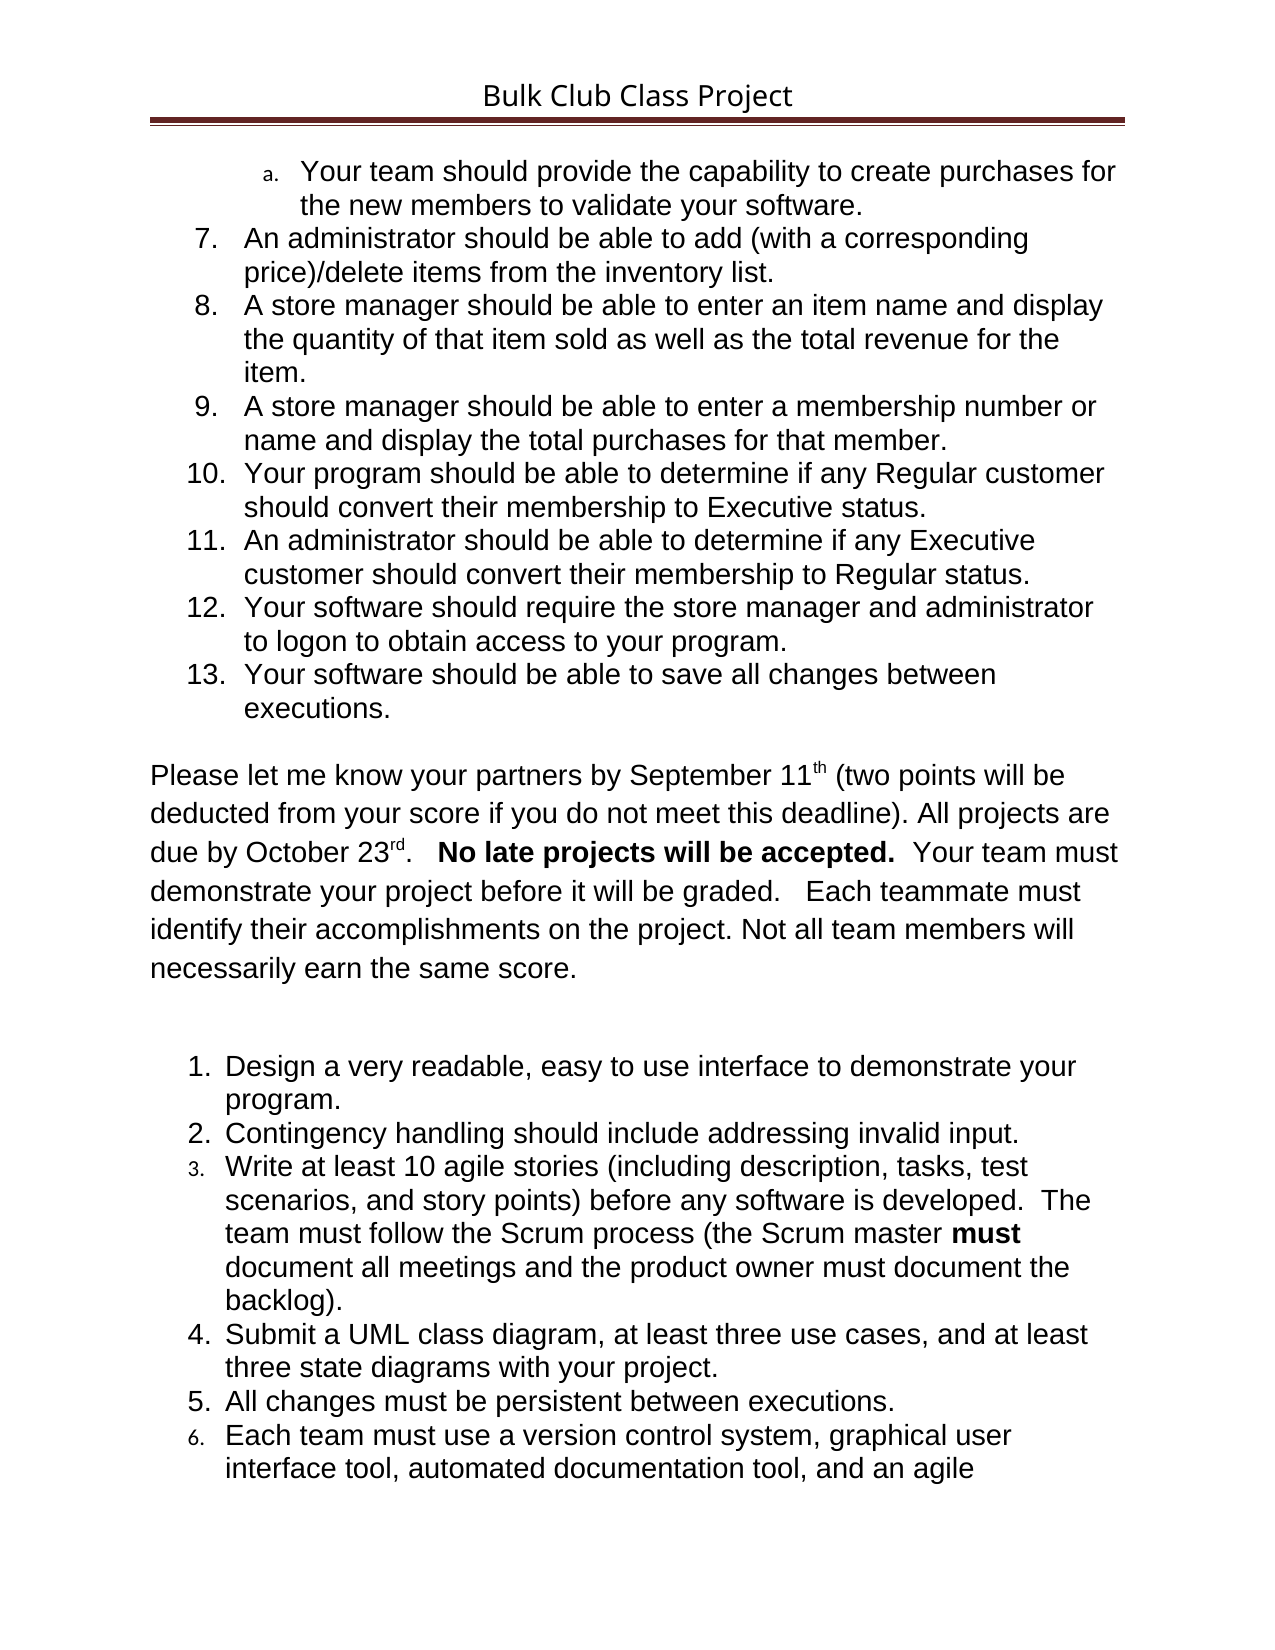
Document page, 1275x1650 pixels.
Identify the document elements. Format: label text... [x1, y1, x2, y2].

list An administrator should be able to determine if any Executive customer should convert their membership to Regular status. [206, 523, 1125, 590]
list Your software should be able to save all changes between executions. [206, 657, 1125, 724]
text Please let me know your partners by September 11th (two points will be deducted from your score if you do not meet this deadline). All projects are due by October 23rd. No late projects will be accepted. Your team must demonstrate your project before it will be graded. Each teammate must identify their accomplishments on the project. Not all team members will necessarily earn the same score. [150, 758, 1125, 984]
list An administrator should be able to add (with a corresponding price)/delete items from the inventory list. [206, 221, 1125, 288]
list Your team should provide the capability to create purchases for the new members to validate your software. [262, 154, 1125, 221]
list Your software should require the store manager and administrator to logon to obtain access to your program. [206, 590, 1125, 657]
list Design a very readable, easy to use interface to demonstrate your program. [187, 1048, 1125, 1116]
list A store manager should be able to enter an item name and display the quantity of that item sold as well as the total revenue for the item. [206, 288, 1125, 389]
list All changes must be persistent between executions. [187, 1384, 1125, 1417]
list Contingency handling should include addressing invalid input. [187, 1116, 1125, 1149]
list A store manager should be able to enter a membership number or name and display the total purchases for that member. [206, 389, 1125, 456]
list Your program should be able to determine if any Regular customer should convert their membership to Executive status. [206, 456, 1125, 523]
list Submit a UML class diagram, at least three use cases, and at least three state diagrams with your project. [187, 1317, 1125, 1384]
list Write at least 10 agile stories (including description, tasks, test scenarios, and story points) before any software is developed. The team must follow the Scrum process (the Scrum master must document all meetings and the product owner must document the backlog). [187, 1149, 1125, 1317]
list Each team must use a version control system, graphical user interface tool, automated documentation tool, and an agile [187, 1417, 1125, 1484]
